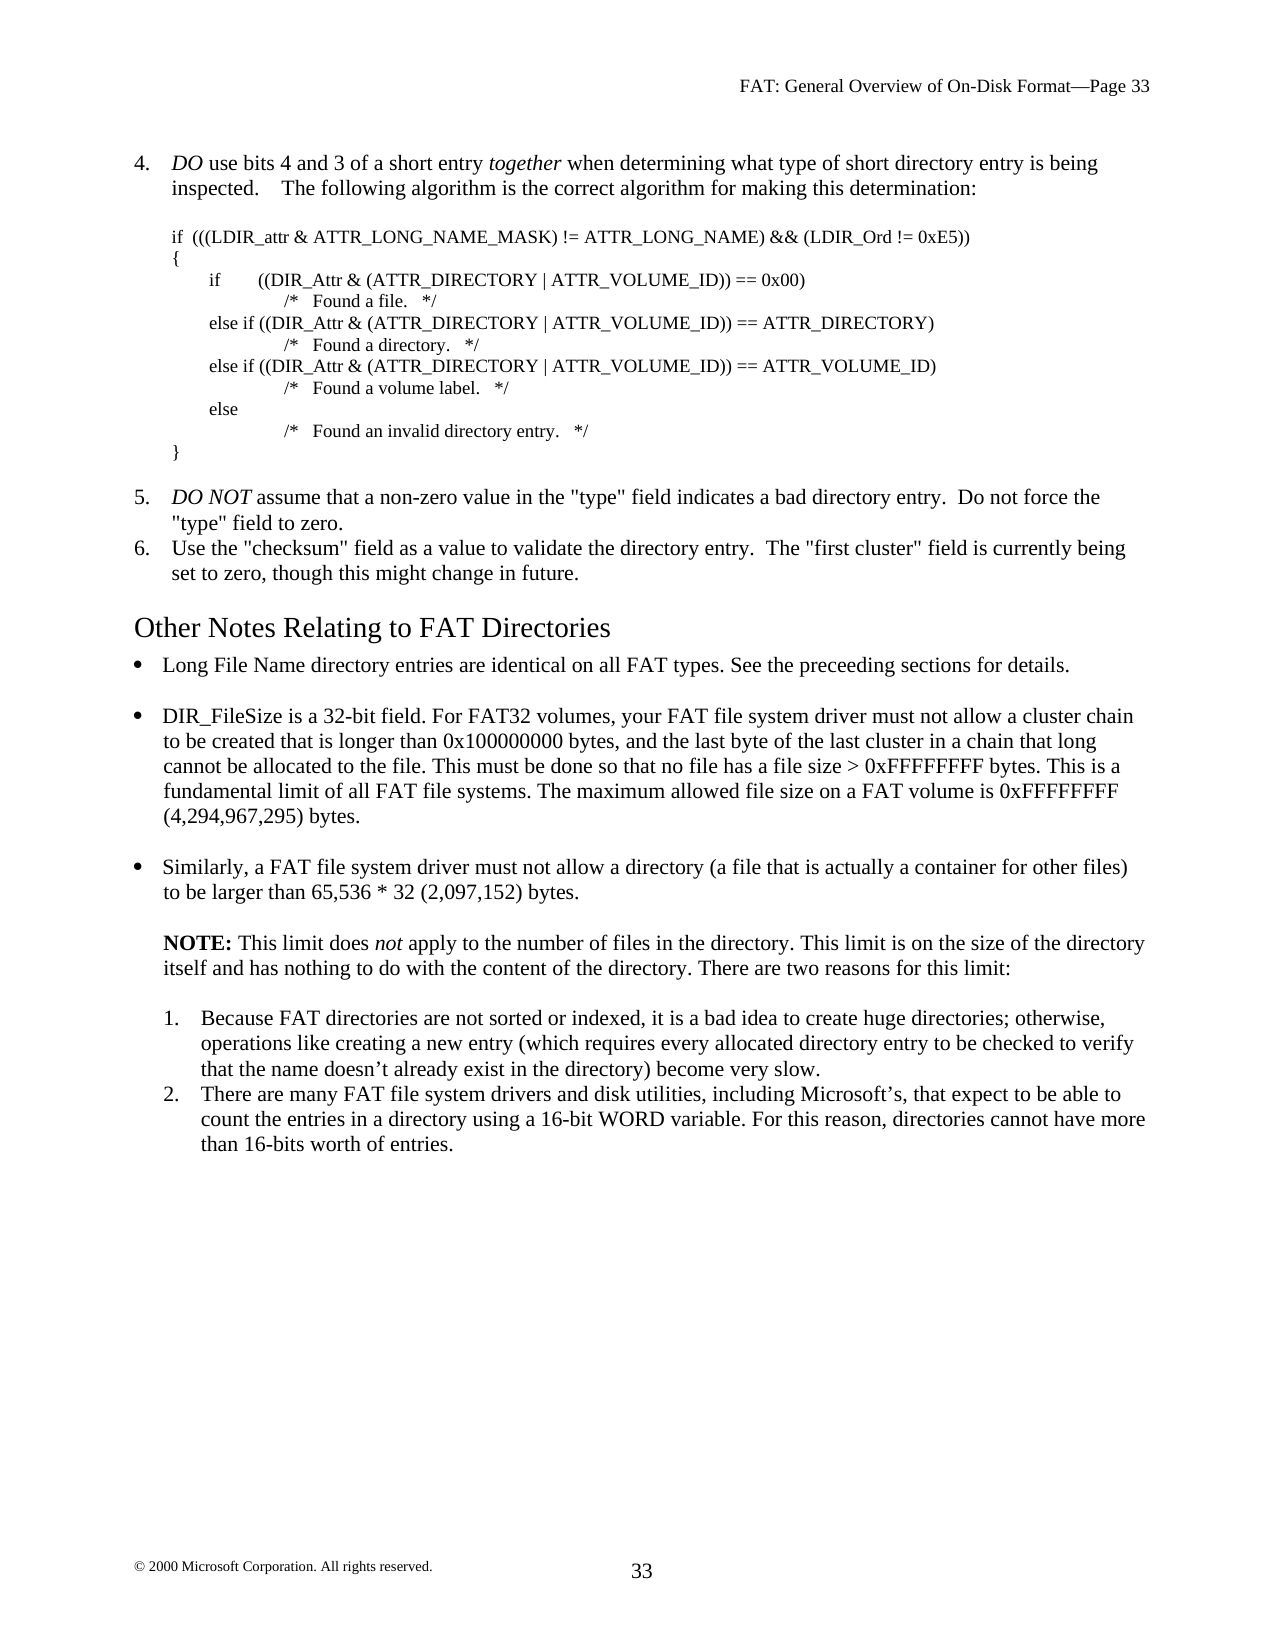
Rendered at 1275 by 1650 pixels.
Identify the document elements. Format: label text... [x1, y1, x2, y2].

text if (((LDIR_attr & ATTR_LONG_NAME_MASK) != ATTR_LONG_NAME) && (LDIR_Ord != 0xE5)) { if ((DIR_Attr & (ATTR_DIRECTORY | ATTR_VOLUME_ID)) == 0x00) /* Found a file. */ else if ((DIR_Attr & (ATTR_DIRECTORY | ATTR_VOLUME_ID)) == ATTR_DIRECTORY) /* Found a directory. */ else if ((DIR_Attr & (ATTR_DIRECTORY | ATTR_VOLUME_ID)) == ATTR_VOLUME_ID) /* Found a volume label. */ else /* Found an invalid directory entry. */ } [134, 226, 1149, 463]
list Because FAT directories are not sorted or indexed, it is a bad idea to create huge directories; otherwise, operations like creating a new entry (which requires every allocated directory entry to be checked to verify that the name doesn’t already exist in the directory) become very slow. [163, 1005, 1149, 1081]
list There are many FAT file system drivers and disk utilities, including Microsoft’s, that expect to be able to count the entries in a directory using a 16-bit WORD variable. For this reason, directories cannot have more than 16-bits worth of entries. [163, 1081, 1149, 1156]
list Long File Name directory entries are identical on all FAT types. See the preceeding sections for details. [134, 652, 1149, 677]
text 6. Use the "checksum" field as a value to validate the directory entry. The "first cluster" field is currently being set to zero, though this might change in future. [134, 535, 1149, 585]
text 4. DO use bits 4 and 3 of a short entry together when determining what type of short directory entry is being inspected. The following algorithm is the correct algorithm for making this determination: [134, 150, 1149, 200]
text 5. DO NOT assume that a non-zero value in the "type" field indicates a bad directory entry. Do not force the "type" field to zero. [134, 484, 1149, 535]
subtitle Other Notes Relating to FAT Directories [134, 610, 1149, 644]
list Similarly, a FAT file system driver must not allow a directory (a file that is actually a container for other files) to be larger than 65,536 * 32 (2,097,152) bytes. NOTE: This limit does not apply to the number of files in the directory. This limit is on the size of the directory itself and has nothing to do with the content of the directory. There are two reasons for this limit: [134, 854, 1149, 980]
list DIR_FileSize is a 32-bit field. For FAT32 volumes, your FAT file system driver must not allow a cluster chain to be created that is longer than 0x100000000 bytes, and the last byte of the last cluster in a chain that long cannot be allocated to the file. This must be done so that no file has a file size > 0xFFFFFFFF bytes. This is a fundamental limit of all FAT file systems. The maximum allowed file size on a FAT volume is 0xFFFFFFFF (4,294,967,295) bytes. [134, 703, 1149, 829]
